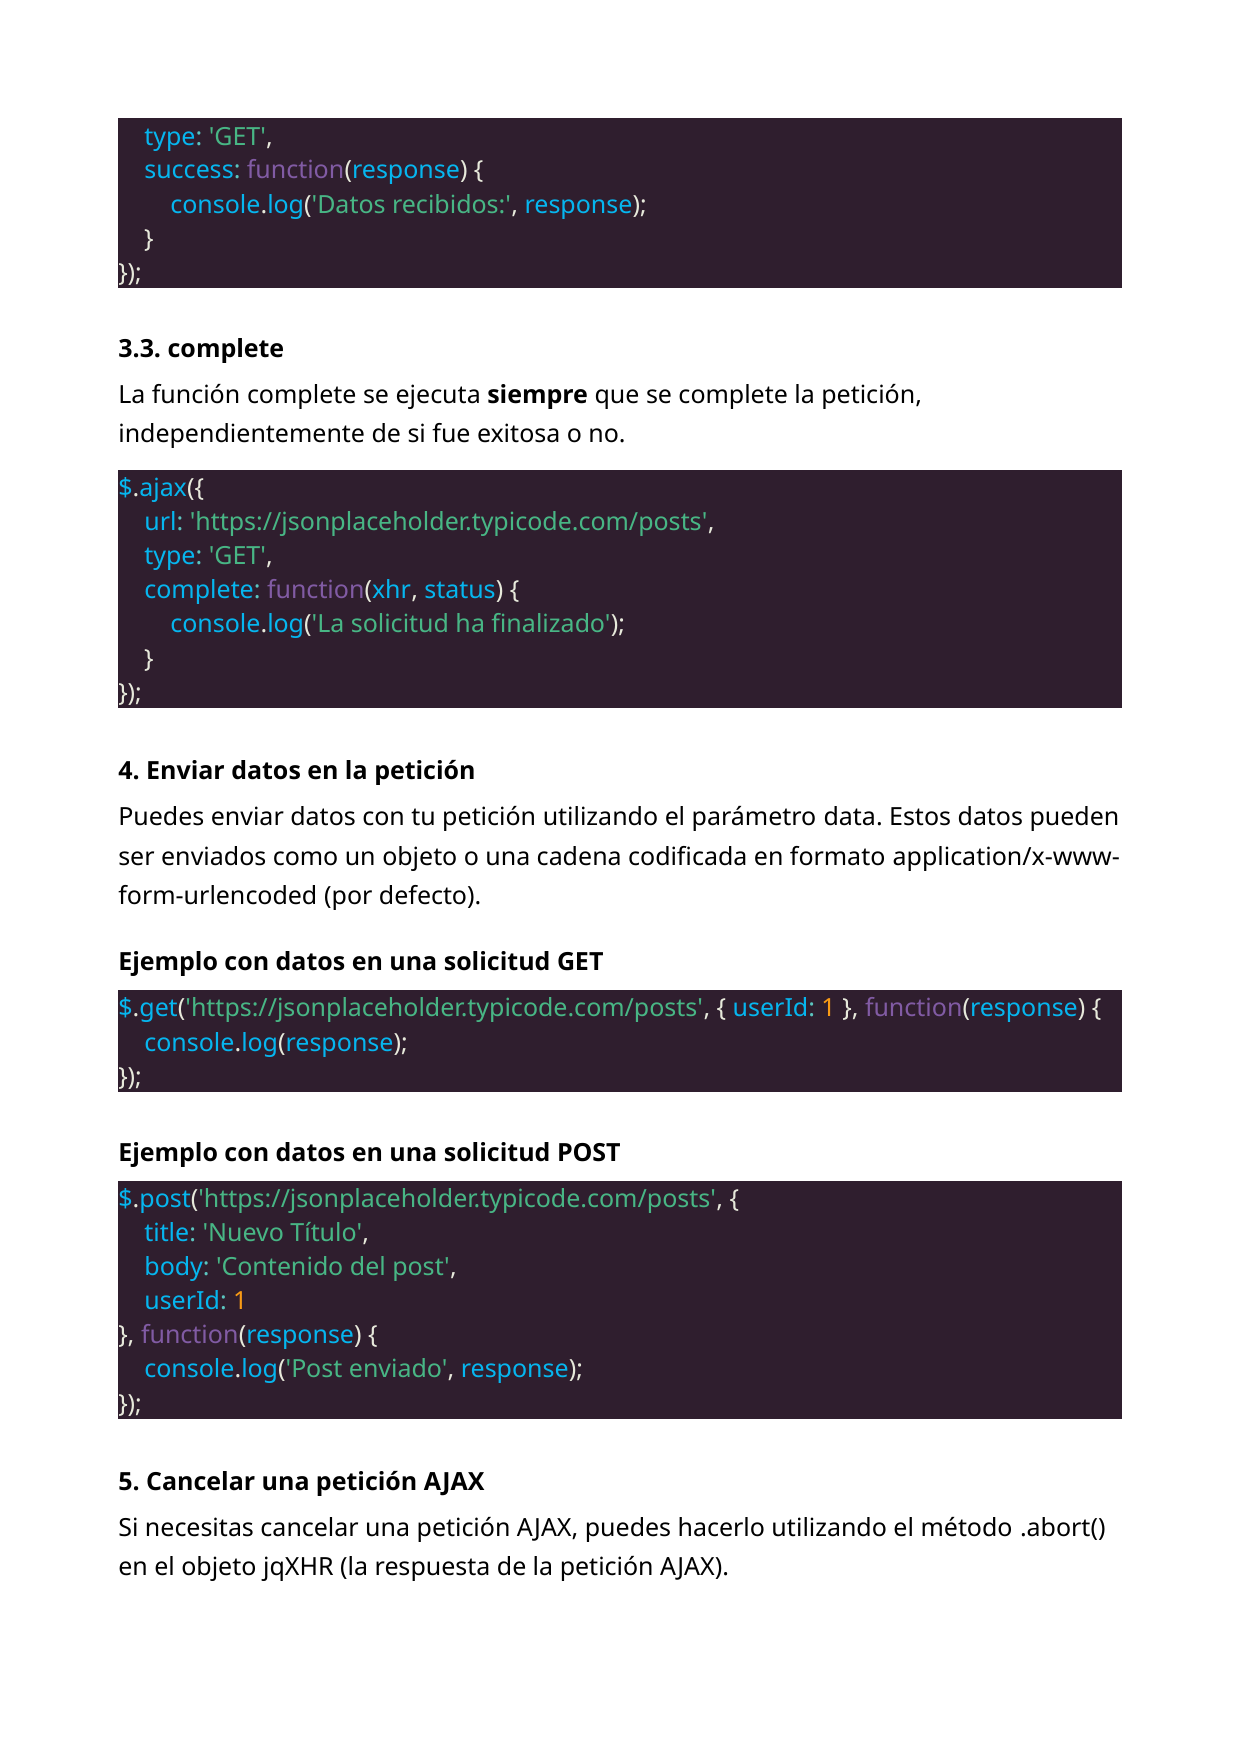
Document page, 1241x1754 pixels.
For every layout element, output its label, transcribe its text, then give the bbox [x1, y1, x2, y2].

text url: 'https://jsonplaceholder.typicode.com/posts', [118, 504, 1122, 538]
subtitle Ejemplo con datos en una solicitud GET [118, 943, 1122, 978]
subtitle 5. Cancelar una petición AJAX [118, 1463, 1122, 1497]
text title: 'Nuevo Título', [118, 1215, 1122, 1249]
text $.post('https://jsonplaceholder.typicode.com/posts', { [118, 1181, 1122, 1215]
text console.log(response); [118, 1024, 1122, 1058]
text success: function(response) { [118, 152, 1122, 186]
text console.log('Post enviado', response); [118, 1351, 1122, 1385]
text } [118, 220, 1122, 254]
text }); [118, 1385, 1122, 1419]
text console.log('Datos recibidos:', response); [118, 186, 1122, 220]
text $.ajax({ [118, 470, 1122, 504]
text }); [118, 1058, 1122, 1092]
text Si necesitas cancelar una petición AJAX, puedes hacerlo utilizando el método .abort() en el objeto jqXHR (la respuesta de la petición AJAX). [118, 1510, 1122, 1583]
subtitle 4. Enviar datos en la petición [118, 752, 1122, 786]
text body: 'Contenido del post', [118, 1249, 1122, 1283]
text $.get('https://jsonplaceholder.typicode.com/posts', { userId: 1 }, function(response) { [118, 990, 1122, 1024]
subtitle Ejemplo con datos en una solicitud POST [118, 1134, 1122, 1168]
text }); [118, 674, 1122, 708]
text }); [118, 254, 1122, 288]
text } [118, 640, 1122, 674]
text userId: 1 [118, 1283, 1122, 1317]
subtitle 3.3. complete [118, 330, 1122, 364]
text console.log('La solicitud ha finalizado'); [118, 606, 1122, 640]
text complete: function(xhr, status) { [118, 572, 1122, 606]
text La función complete se ejecuta siempre que se complete la petición, independientemente de si fue exitosa o no. [118, 377, 1122, 450]
text type: 'GET', [118, 118, 1122, 152]
text Puedes enviar datos con tu petición utilizando el parámetro data. Estos datos pueden ser enviados como un objeto o una cadena codificada en formato application/x-www-form-urlencoded (por defecto). [118, 799, 1122, 911]
text }, function(response) { [118, 1317, 1122, 1351]
text type: 'GET', [118, 538, 1122, 572]
